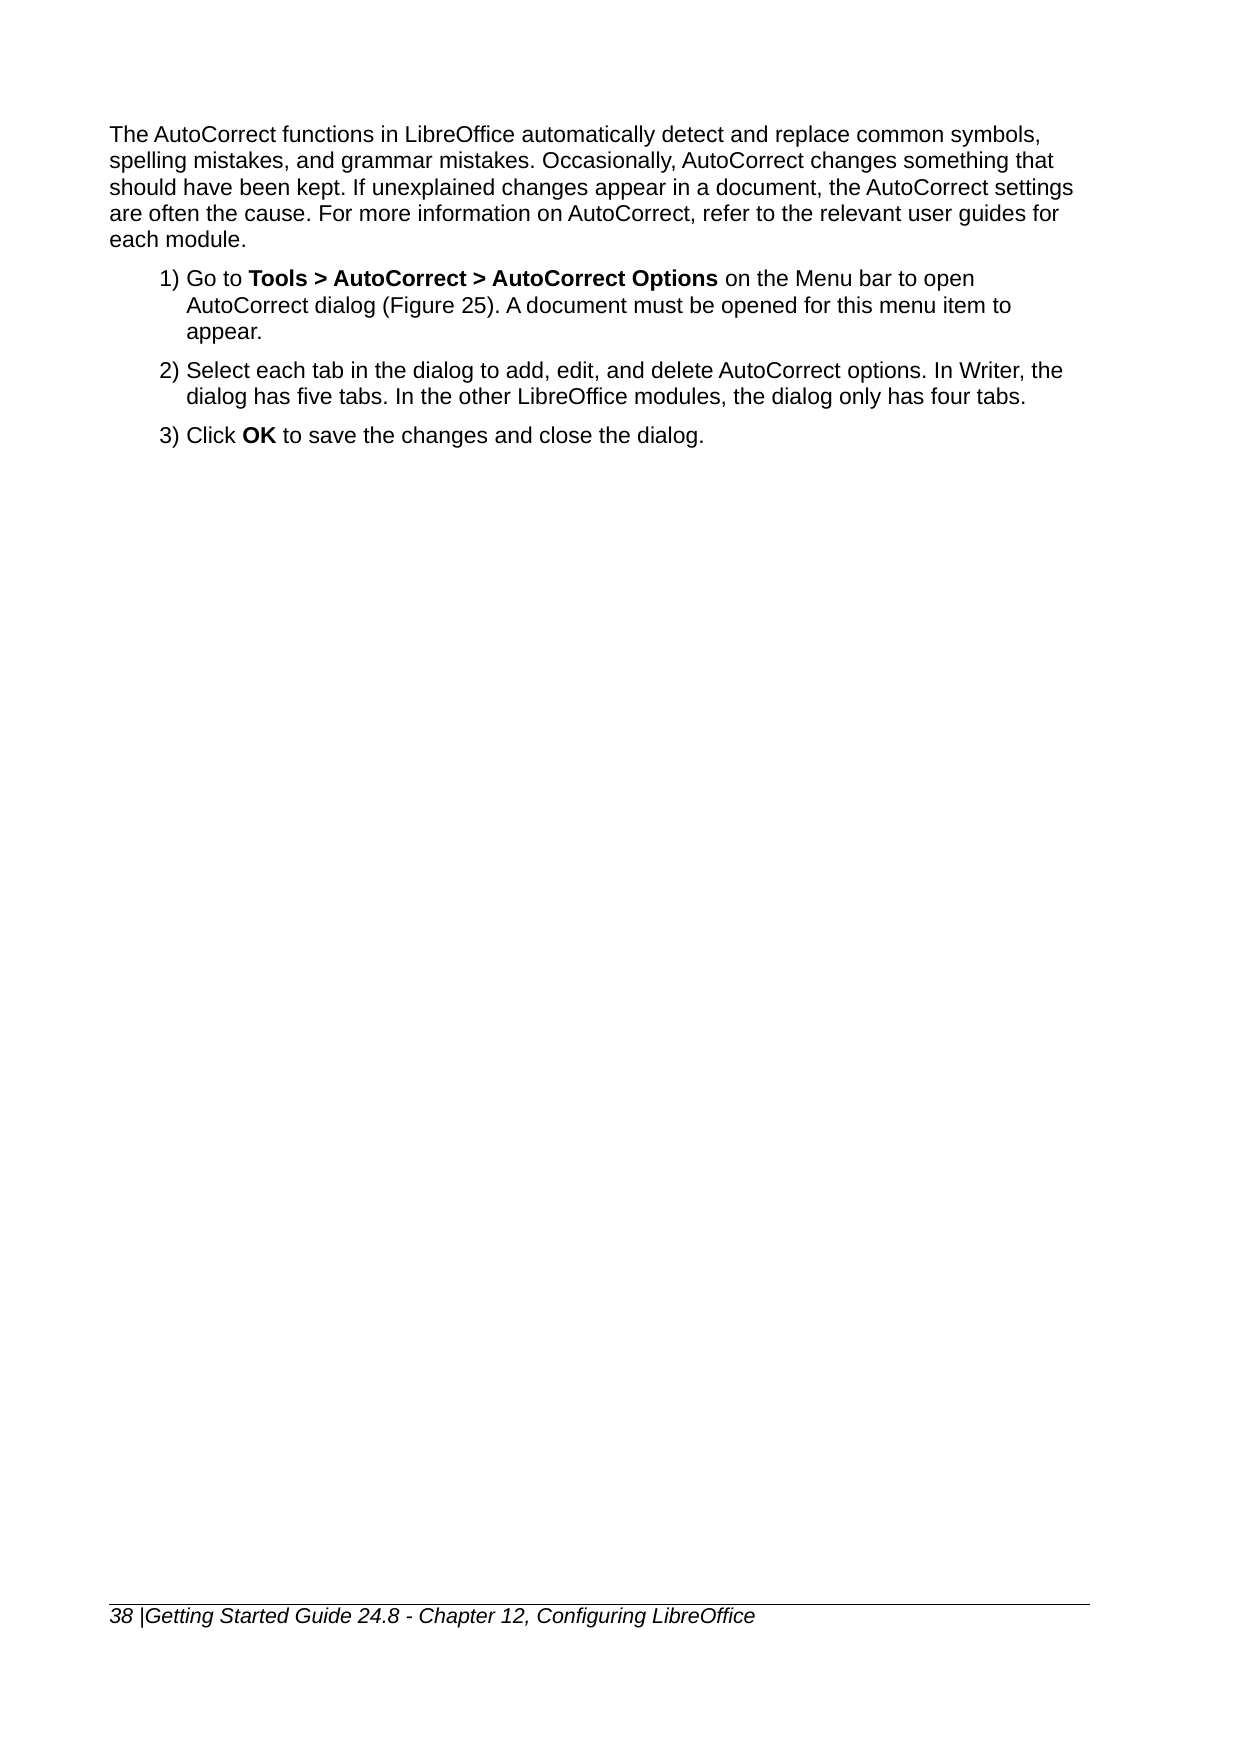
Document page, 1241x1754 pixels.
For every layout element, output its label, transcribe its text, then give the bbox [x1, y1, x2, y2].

list Click OK to save the changes and close the dialog. [186, 422, 1090, 448]
list Go to Tools > AutoCorrect > AutoCorrect Options on the Menu bar to open AutoCorrect dialog (Figure 25). A document must be opened for this menu item to appear. [186, 265, 1090, 344]
list Select each tab in the dialog to add, edit, and delete AutoCorrect options. In Writer, the dialog has five tabs. In the other LibreOffice modules, the dialog only has four tabs. [186, 357, 1090, 409]
text The AutoCorrect functions in LibreOffice automatically detect and replace common symbols, spelling mistakes, and grammar mistakes. Occasionally, AutoCorrect changes something that should have been kept. If unexplained changes appear in a document, the AutoCorrect settings are often the cause. For more information on AutoCorrect, refer to the relevant user guides for each module. [109, 121, 1090, 253]
